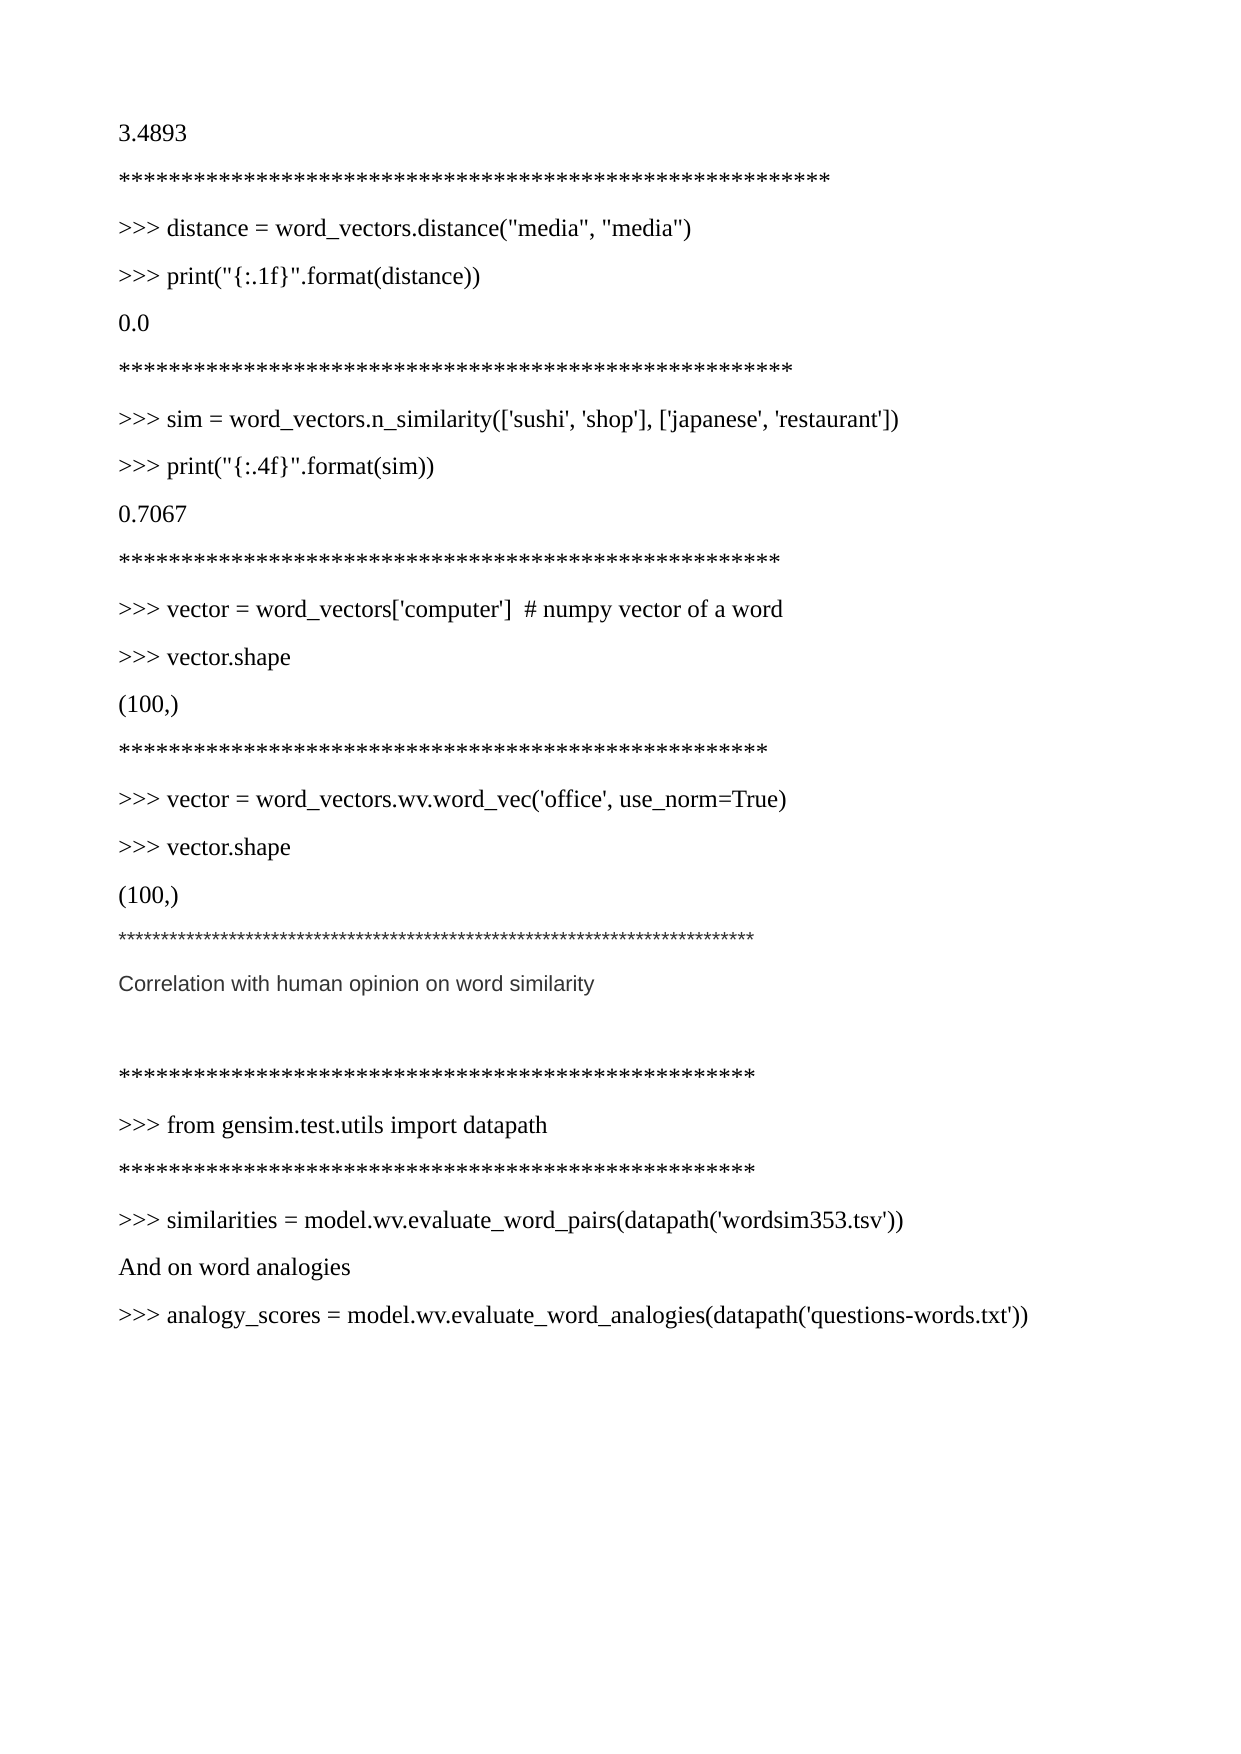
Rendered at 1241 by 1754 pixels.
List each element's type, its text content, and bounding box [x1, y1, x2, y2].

text >>> vector = word_vectors['computer'] # numpy vector of a word [118, 594, 1122, 623]
text >>> print("{:.4f}".format(sim)) [118, 451, 1122, 480]
text >>> vector.shape [118, 832, 1122, 861]
text ********************************************************* [118, 166, 1122, 194]
text (100,) [118, 880, 1122, 908]
text (100,) [118, 689, 1122, 718]
text >>> vector.shape [118, 642, 1122, 671]
text **************************************************** [118, 737, 1122, 766]
text >>> distance = word_vectors.distance("media", "media") [118, 213, 1122, 242]
text *************************************************************************** [118, 927, 1122, 953]
text >>> vector = word_vectors.wv.word_vec('office', use_norm=True) [118, 784, 1122, 813]
text And on word analogies [118, 1252, 1122, 1281]
text Correlation with human opinion on word similarity [118, 971, 1122, 996]
text >>> from gensim.test.utils import datapath [118, 1110, 1122, 1138]
text ****************************************************** [118, 356, 1122, 385]
text >>> print("{:.1f}".format(distance)) [118, 261, 1122, 290]
text >>> analogy_scores = model.wv.evaluate_word_analogies(datapath('questions-words.txt')) [118, 1300, 1122, 1329]
text 0.0 [118, 308, 1122, 337]
text >>> sim = word_vectors.n_similarity(['sushi', 'shop'], ['japanese', 'restaurant']) [118, 404, 1122, 432]
text *************************************************** [118, 1157, 1122, 1186]
text 0.7067 [118, 499, 1122, 528]
text ***************************************************** [118, 547, 1122, 575]
text >>> similarities = model.wv.evaluate_word_pairs(datapath('wordsim353.tsv')) [118, 1205, 1122, 1234]
text *************************************************** [118, 1062, 1122, 1091]
text 3.4893 [118, 118, 1122, 147]
